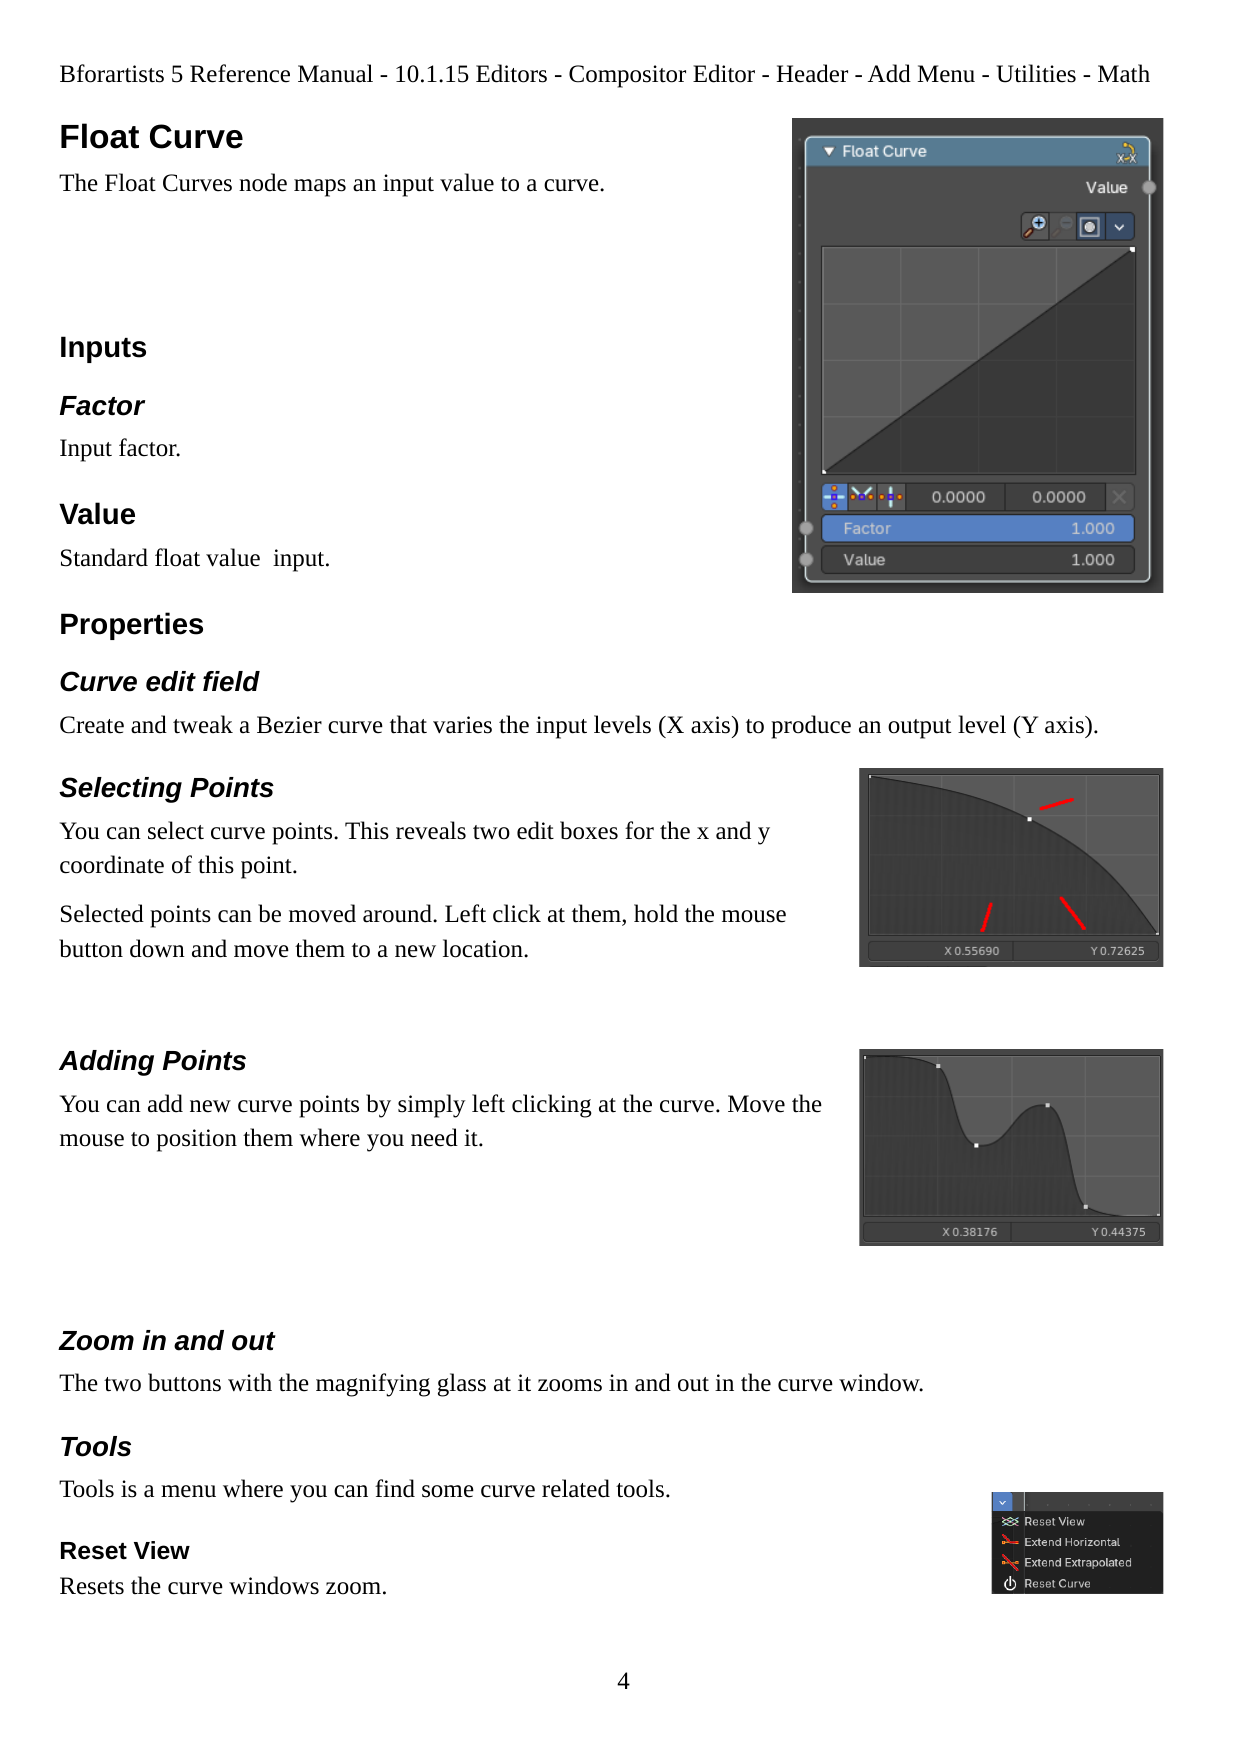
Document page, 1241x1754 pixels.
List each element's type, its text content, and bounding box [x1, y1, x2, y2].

subtitle Selecting Points [59, 772, 859, 803]
text Selected points can be moved around. Left click at them, hold the mouse button down and move them to a new location. [59, 899, 859, 963]
picture [991, 1492, 1164, 1594]
picture [792, 118, 1164, 593]
subtitle [1164, 772, 1181, 803]
subtitle [1164, 1536, 1181, 1564]
text Tools is a menu where you can find some curve related tools. [59, 1474, 1181, 1503]
subtitle Inputs [59, 330, 792, 364]
text [1164, 433, 1181, 462]
text Input factor. [59, 433, 792, 462]
text You can select curve points. This reveals two edit boxes for the x and y coordinate of this point. [59, 816, 859, 879]
subtitle Tools [59, 1430, 1181, 1462]
subtitle Factor [59, 389, 792, 421]
subtitle [1164, 497, 1181, 531]
text The Float Curves node maps an input value to a curve. [59, 168, 792, 197]
subtitle Curve edit field [59, 666, 1181, 697]
subtitle Zoom in and out [59, 1324, 1181, 1356]
subtitle Adding Points [59, 1044, 1181, 1076]
picture [859, 768, 1164, 967]
text You can add new curve points by simply left clicking at the curve. Move the mouse to position them where you need it. [59, 1089, 859, 1152]
text Resets the curve windows zoom. [59, 1571, 1181, 1599]
text The two buttons with the magnifying glass at it zooms in and out in the curve window. [59, 1368, 1181, 1397]
subtitle [1164, 389, 1181, 421]
subtitle Properties [59, 607, 1181, 641]
text Standard float value input. [59, 543, 792, 572]
subtitle [1164, 330, 1181, 364]
subtitle Reset View [59, 1536, 991, 1564]
text Create and tweak a Bezier curve that varies the input levels (X axis) to produce an output level (Y axis). [59, 710, 1181, 739]
picture [859, 1049, 1164, 1246]
subtitle Float Curve [59, 117, 1181, 156]
subtitle Value [59, 497, 792, 531]
